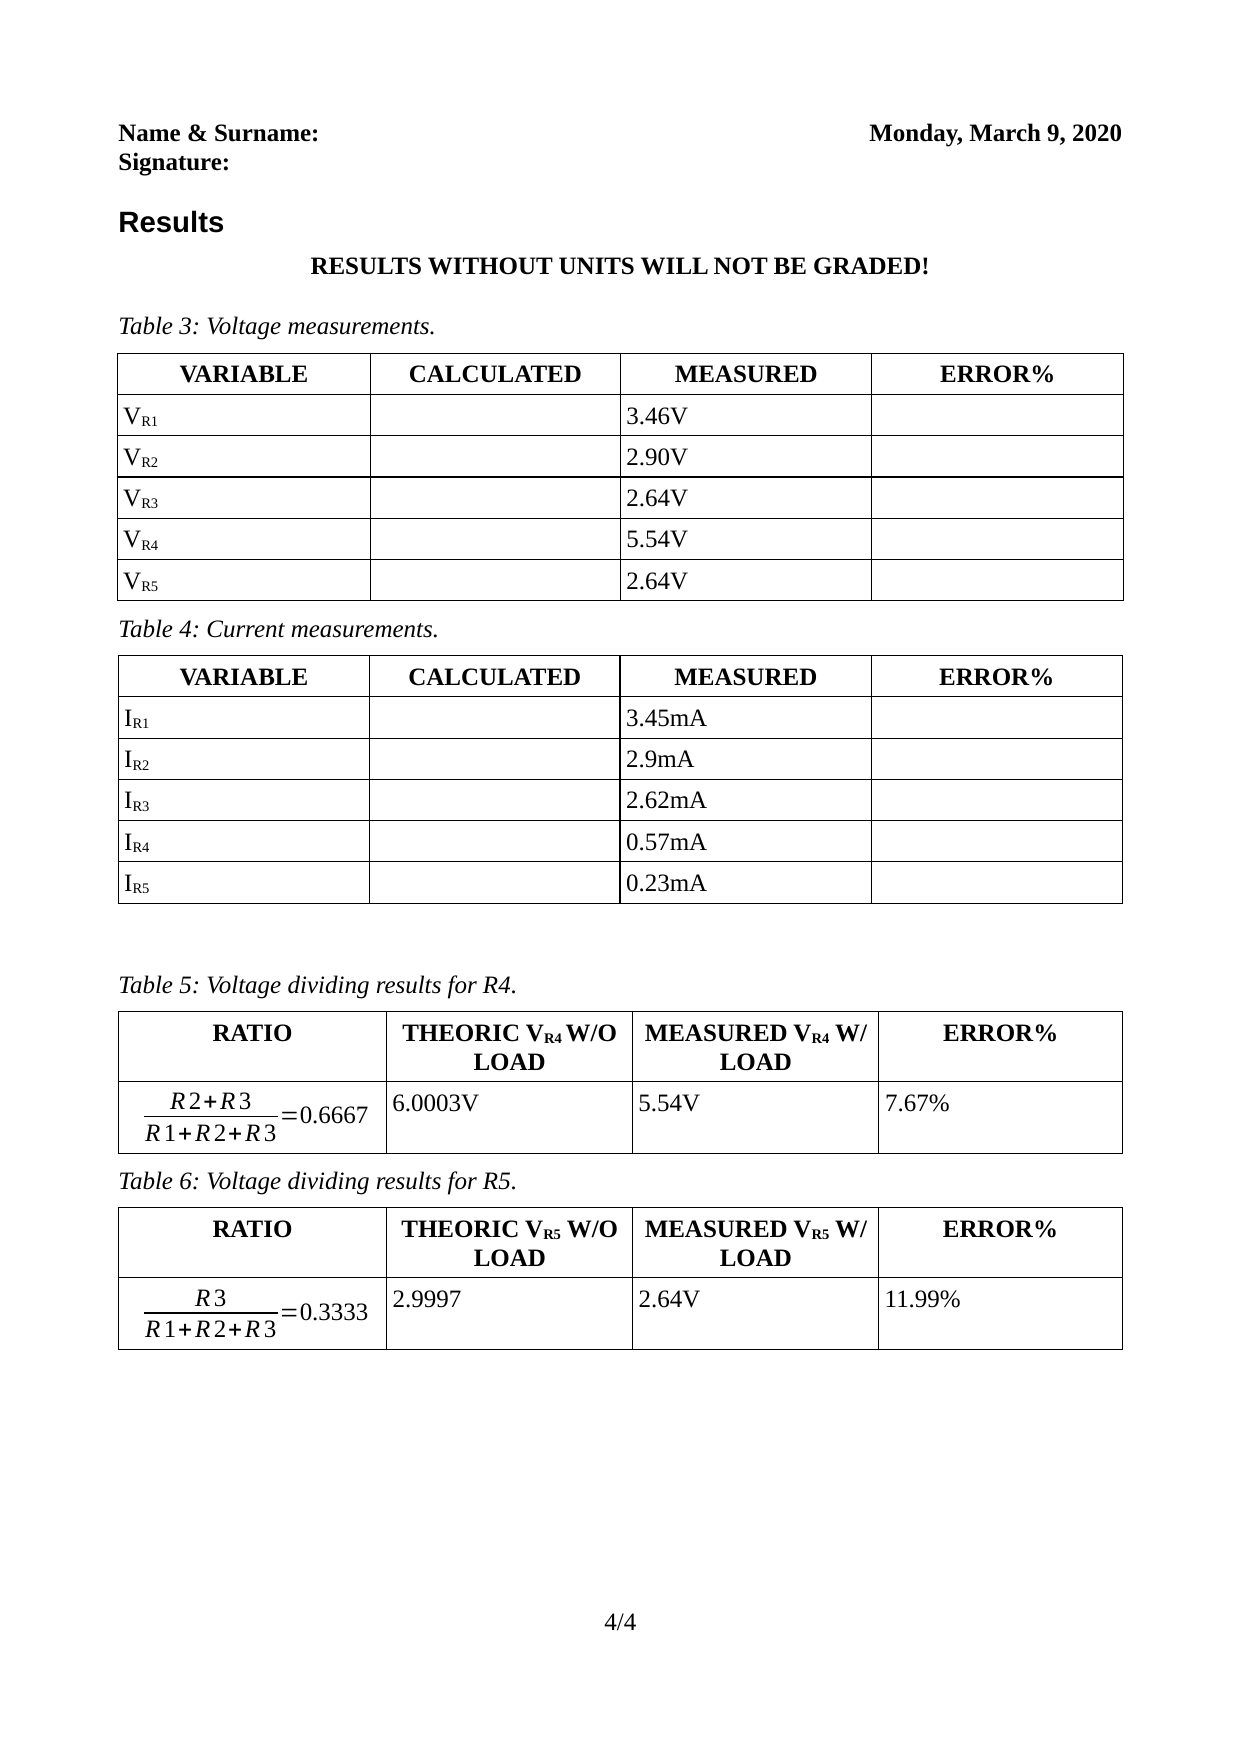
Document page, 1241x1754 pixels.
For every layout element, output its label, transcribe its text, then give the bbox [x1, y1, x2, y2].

table_header VARIABLE [118, 354, 370, 394]
table_cell 3.45mA [621, 697, 871, 737]
table_cell [370, 780, 619, 820]
table_cell [872, 821, 1122, 861]
table_cell [371, 519, 620, 559]
text Table 6: Voltage dividing results for R5. [118, 1166, 1122, 1195]
table_header ERROR% [879, 1012, 1122, 1081]
table_header THEORIC VR5 W/O LOAD [387, 1208, 632, 1277]
table_cell 2.64V [621, 478, 871, 518]
table_header RATIO [119, 1208, 386, 1277]
table_header RATIO [119, 1012, 386, 1081]
text Table 4: Current measurements. [118, 614, 1122, 642]
table_cell VR4 [118, 519, 370, 559]
table_header ERROR% [872, 354, 1123, 394]
table_header MEASURED VR4 W/ LOAD [633, 1012, 878, 1081]
table_cell 6.0003V [387, 1082, 632, 1152]
table_cell [119, 1082, 386, 1152]
table_cell 0.23mA [621, 862, 871, 902]
table_header CALCULATED [370, 656, 619, 696]
table_cell [872, 395, 1123, 435]
table_header ERROR% [872, 656, 1122, 696]
table_cell [370, 697, 619, 737]
table_header CALCULATED [371, 354, 620, 394]
table_cell VR1 [118, 395, 370, 435]
table_cell IR2 [119, 739, 369, 779]
table_cell 0.57mA [621, 821, 871, 861]
table_cell 5.54V [621, 519, 871, 559]
table_cell [872, 436, 1123, 476]
table_cell [119, 1278, 386, 1349]
table_cell [371, 395, 620, 435]
text RESULTS WITHOUT UNITS WILL NOT BE GRADED! [118, 251, 1122, 280]
table_cell [370, 862, 619, 902]
subtitle Results [118, 205, 1122, 239]
text Table 3: Voltage measurements. [118, 311, 1122, 340]
table_cell 2.64V [621, 560, 871, 600]
table_cell [371, 478, 620, 518]
table_cell VR2 [118, 436, 370, 476]
table_cell IR4 [119, 821, 369, 861]
table_cell [872, 478, 1123, 518]
table_cell 7.67% [879, 1082, 1122, 1152]
table_cell [371, 436, 620, 476]
table_cell [872, 862, 1122, 902]
table_cell IR3 [119, 780, 369, 820]
table_cell [872, 560, 1123, 600]
table_cell 3.46V [621, 395, 871, 435]
table_header ERROR% [879, 1208, 1122, 1277]
table_cell 11.99% [879, 1278, 1122, 1349]
table_header MEASURED VR5 W/ LOAD [633, 1208, 878, 1277]
table_cell 5.54V [633, 1082, 878, 1152]
text Table 5: Voltage dividing results for R4. [118, 970, 1122, 998]
table_header THEORIC VR4 W/O LOAD [387, 1012, 632, 1081]
table_cell [371, 560, 620, 600]
table_header MEASURED [621, 354, 871, 394]
table_cell 2.9997 [387, 1278, 632, 1349]
table_cell [872, 519, 1123, 559]
table_cell 2.9mA [621, 739, 871, 779]
table_cell VR3 [118, 478, 370, 518]
table_cell [370, 739, 619, 779]
table_cell IR5 [119, 862, 369, 902]
table_cell 2.64V [633, 1278, 878, 1349]
table_cell IR1 [119, 697, 369, 737]
table_cell [370, 821, 619, 861]
table_cell [872, 697, 1122, 737]
table_cell 2.62mA [621, 780, 871, 820]
table_cell VR5 [118, 560, 370, 600]
table_cell [872, 739, 1122, 779]
table_header VARIABLE [119, 656, 369, 696]
table_cell [872, 780, 1122, 820]
table_header MEASURED [621, 656, 871, 696]
table_cell 2.90V [621, 436, 871, 476]
